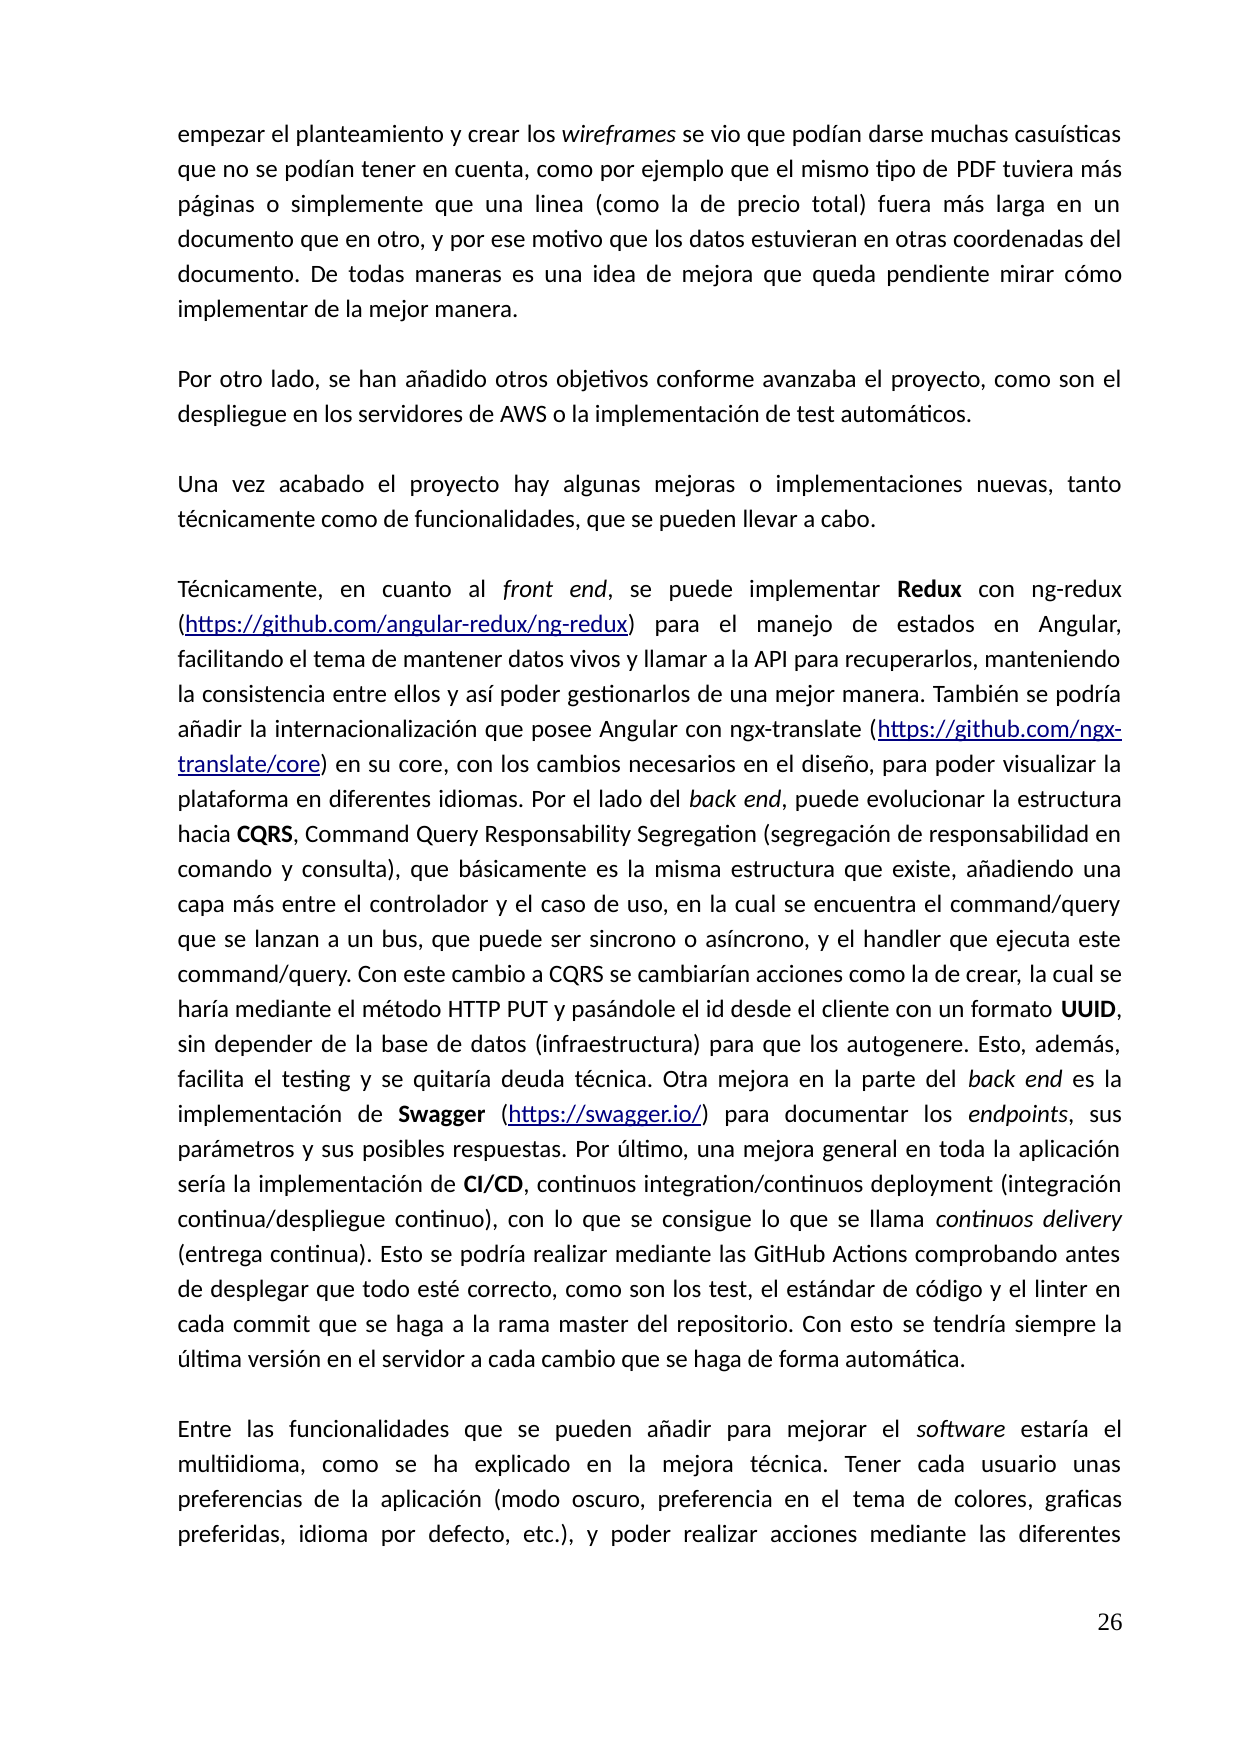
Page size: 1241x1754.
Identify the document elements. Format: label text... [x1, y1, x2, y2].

text Técnicamente, en cuanto al front end, se puede implementar Redux con ng-redux (https://github.com/angular-redux/ng-redux) para el manejo de estados en Angular, facilitando el tema de mantener datos vivos y llamar a la API para recuperarlos, manteniendo la consistencia entre ellos y así poder gestionarlos de una mejor manera. También se podría añadir la internacionalización que posee Angular con ngx-translate (https://github.com/ngx-translate/core) en su core, con los cambios necesarios en el diseño, para poder visualizar la plataforma en diferentes idiomas. Por el lado del back end, puede evolucionar la estructura hacia CQRS, Command Query Responsability Segregation (segregación de responsabilidad en comando y consulta), que básicamente es la misma estructura que existe, añadiendo una capa más entre el controlador y el caso de uso, en la cual se encuentra el command/query que se lanzan a un bus, que puede ser sincrono o asíncrono, y el handler que ejecuta este command/query. Con este cambio a CQRS se cambiarían acciones como la de crear, la cual se haría mediante el método HTTP PUT y pasándole el id desde el cliente con un formato UUID, sin depender de la base de datos (infraestructura) para que los autogenere. Esto, además, facilita el testing y se quitaría deuda técnica. Otra mejora en la parte del back end es la implementación de Swagger (https://swagger.io/) para documentar los endpoints, sus parámetros y sus posibles respuestas. Por último, una mejora general en toda la aplicación sería la implementación de CI/CD, continuos integration/continuos deployment (integración continua/despliegue continuo), con lo que se consigue lo que se llama continuos delivery (entrega continua). Esto se podría realizar mediante las GitHub Actions comprobando antes de desplegar que todo esté correcto, como son los test, el estándar de código y el linter en cada commit que se haga a la rama master del repositorio. Con esto se tendría siempre la última versión en el servidor a cada cambio que se haga de forma automática. [177, 1304, 1122, 1374]
text Una vez acabado el proyecto hay algunas mejoras o implementaciones nuevas, tanto técnicamente como de funcionalidades, que se pueden llevar a cabo. [177, 468, 1122, 534]
text Los objetivos finales planteados se han cumplido exitosamente, realizando todas las tareas necesarias. Estos objetivos han variado desde el planteamiento de la idea. Al principio se pensó en implementar un OCR, en concreto Tesseract (https://tesseract.projectnaptha.com/) en el lado cliente, para que directamente este reconocimiento de caracteres leyera el documento PDF e introdujera automáticamente los datos necesarios que se piden en el formulario, gracias a haber guardado las coordenadas de donde se encuentra cada dato previamente. Finalmente esta idea no se introdujo en los objetivos finales puesto que al empezar el planteamiento y crear los wireframes se vio que podían darse muchas casuísticas que no se podían tener en cuenta, como por ejemplo que el mismo tipo de PDF tuviera más páginas o simplemente que una linea (como la de precio total) fuera más larga en un documento que en otro, y por ese motivo que los datos estuvieran en otras coordenadas del documento. De todas maneras es una idea de mejora que queda pendiente mirar cómo implementar de la mejor manera. [177, 118, 1122, 188]
text Técnicamente, en cuanto al front end, se puede implementar Redux con ng-redux (https://github.com/angular-redux/ng-redux) para el manejo de estados en Angular, facilitando el tema de mantener datos vivos y llamar a la API para recuperarlos, manteniendo la consistencia entre ellos y así poder gestionarlos de una mejor manera. También se podría añadir la internacionalización que posee Angular con ngx-translate (https://github.com/ngx-translate/core) en su core, con los cambios necesarios en el diseño, para poder visualizar la plataforma en diferentes idiomas. Por el lado del back end, puede evolucionar la estructura hacia CQRS, Command Query Responsability Segregation (segregación de responsabilidad en comando y consulta), que básicamente es la misma estructura que existe, añadiendo una capa más entre el controlador y el caso de uso, en la cual se encuentra el command/query que se lanzan a un bus, que puede ser sincrono o asíncrono, y el handler que ejecuta este command/query. Con este cambio a CQRS se cambiarían acciones como la de crear, la cual se haría mediante el método HTTP PUT y pasándole el id desde el cliente con un formato UUID, sin depender de la base de datos (infraestructura) para que los autogenere. Esto, además, facilita el testing y se quitaría deuda técnica. Otra mejora en la parte del back end es la implementación de Swagger (https://swagger.io/) para documentar los endpoints, sus parámetros y sus posibles respuestas. Por último, una mejora general en toda la aplicación sería la implementación de CI/CD, continuos integration/continuos deployment (integración continua/despliegue continuo), con lo que se consigue lo que se llama continuos delivery (entrega continua). Esto se podría realizar mediante las GitHub Actions comprobando antes de desplegar que todo esté correcto, como son los test, el estándar de código y el linter en cada commit que se haga a la rama master del repositorio. Con esto se tendría siempre la última versión en el servidor a cada cambio que se haga de forma automática. [177, 709, 1122, 783]
text Entre las funcionalidades que se pueden añadir para mejorar el software estaría el multiidioma, como se ha explicado en la mejora técnica. Tener cada usuario unas preferencias de la aplicación (modo oscuro, preferencia en el tema de colores, graficas preferidas, idioma por defecto, etc.), y poder realizar acciones mediante las diferentes gráficas, como son moverse en el tiempo de la gráfica o poder filtrar la lista de documentos desde ahí. Otra mejora puede ser el registro de usuarios desde la pantalla principal, pero se tendría que mirar cómo se implementaría con el plan de precios añadiendo una pasarela de pago y que caduque el acceso a la plataforma. Con esto también habría que ver cómo manejar las contraseñas de usuario cuando se crean, ya que actualmente siempre se pone la misma contraseña 123456 para el funcionamiento de la plataforma como prueba, puesto que el objetivo no era en ningún momento el tema de usuarios y su gestión ni los roles, son solo añadidos para este proyecto. [177, 1479, 1122, 1549]
text Por otro lado, se han añadido otros objetivos conforme avanzaba el proyecto, como son el despliegue en los servidores de AWS o la implementación de test automáticos. [177, 394, 1122, 429]
text Los objetivos finales planteados se han cumplido exitosamente, realizando todas las tareas necesarias. Estos objetivos han variado desde el planteamiento de la idea. Al principio se pensó en implementar un OCR, en concreto Tesseract (https://tesseract.projectnaptha.com/) en el lado cliente, para que directamente este reconocimiento de caracteres leyera el documento PDF e introdujera automáticamente los datos necesarios que se piden en el formulario, gracias a haber guardado las coordenadas de donde se encuentra cada dato previamente. Finalmente esta idea no se introdujo en los objetivos finales puesto que al empezar el planteamiento y crear los wireframes se vio que podían darse muchas casuísticas que no se podían tener en cuenta, como por ejemplo que el mismo tipo de PDF tuviera más páginas o simplemente que una linea (como la de precio total) fuera más larga en un documento que en otro, y por ese motivo que los datos estuvieran en otras coordenadas del documento. De todas maneras es una idea de mejora que queda pendiente mirar cómo implementar de la mejor manera. [177, 254, 1122, 324]
